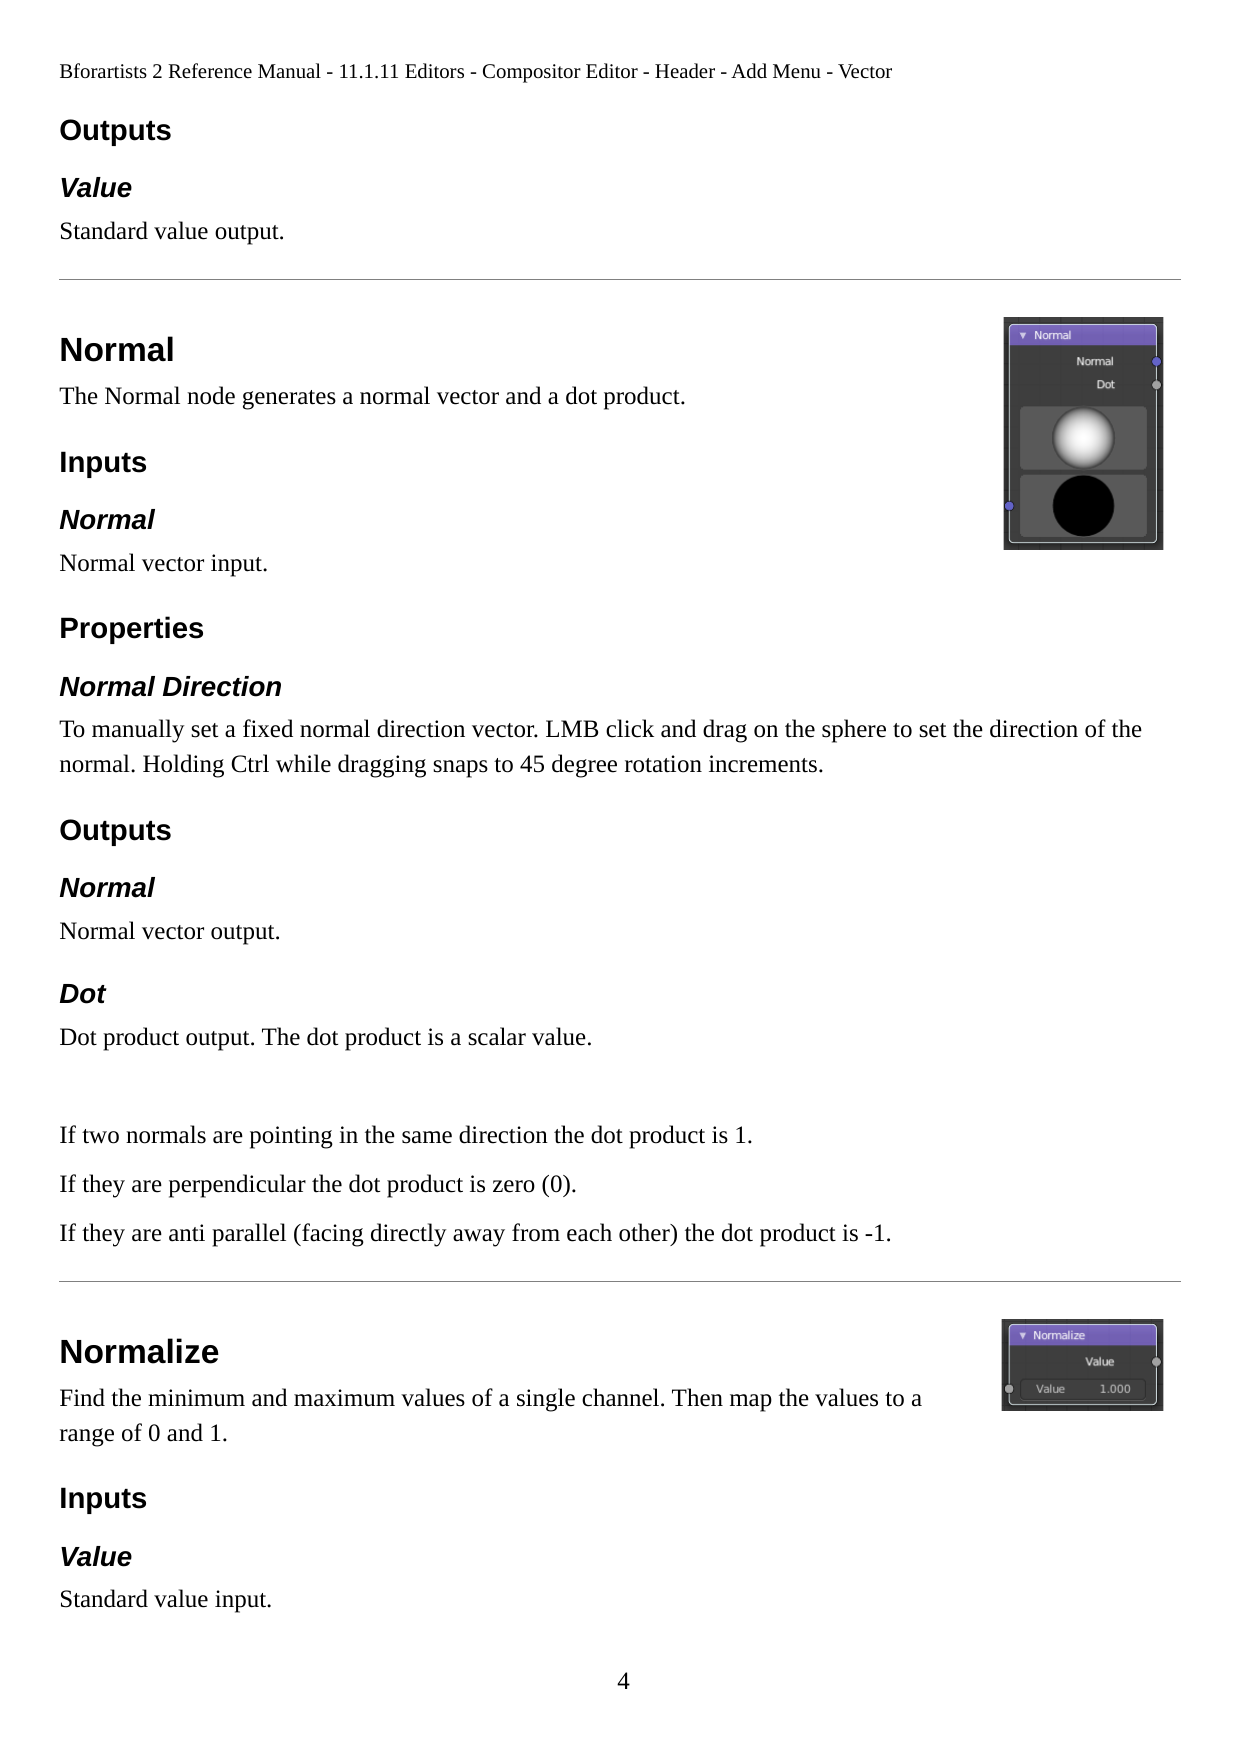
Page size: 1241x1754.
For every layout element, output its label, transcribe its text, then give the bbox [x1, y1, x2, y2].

subtitle Inputs [59, 1481, 1181, 1515]
subtitle [1164, 330, 1181, 368]
text If they are perpendicular the dot product is zero (0). [59, 1169, 1181, 1198]
text The Normal node generates a normal vector and a dot product. [59, 381, 1003, 410]
subtitle Properties [59, 611, 1181, 645]
text Dot product output. The dot product is a scalar value. [59, 1022, 1181, 1050]
subtitle Outputs [59, 813, 1181, 846]
subtitle Normal [59, 871, 1181, 903]
text Standard value input. [59, 1584, 1181, 1613]
picture [1001, 1319, 1164, 1411]
text Normal vector input. [59, 548, 1181, 576]
subtitle Inputs [59, 444, 1003, 478]
subtitle Normalize [59, 1332, 1001, 1371]
text If they are anti parallel (facing directly away from each other) the dot product is -1. [59, 1218, 1181, 1247]
subtitle Value [59, 1540, 1181, 1572]
subtitle Normal Direction [59, 670, 1181, 702]
subtitle Normal [59, 503, 1003, 535]
picture [1003, 317, 1164, 550]
text To manually set a fixed normal direction vector. LMB click and drag on the sphere to set the direction of the normal. Holding Ctrl while dragging snaps to 45 degree rotation increments. [59, 714, 1181, 778]
subtitle [1164, 444, 1181, 478]
text If two normals are pointing in the same direction the dot product is 1. [59, 1120, 1181, 1148]
subtitle Normal [59, 330, 1003, 368]
subtitle [1164, 503, 1181, 535]
text Find the minimum and maximum values of a single channel. Then map the values to a range of 0 and 1. [59, 1383, 1181, 1446]
text Normal vector output. [59, 916, 1181, 944]
text Standard value output. [59, 216, 1181, 244]
subtitle Outputs [59, 113, 1181, 146]
subtitle Dot [59, 977, 1181, 1009]
subtitle [1164, 1332, 1181, 1371]
subtitle Value [59, 171, 1181, 203]
